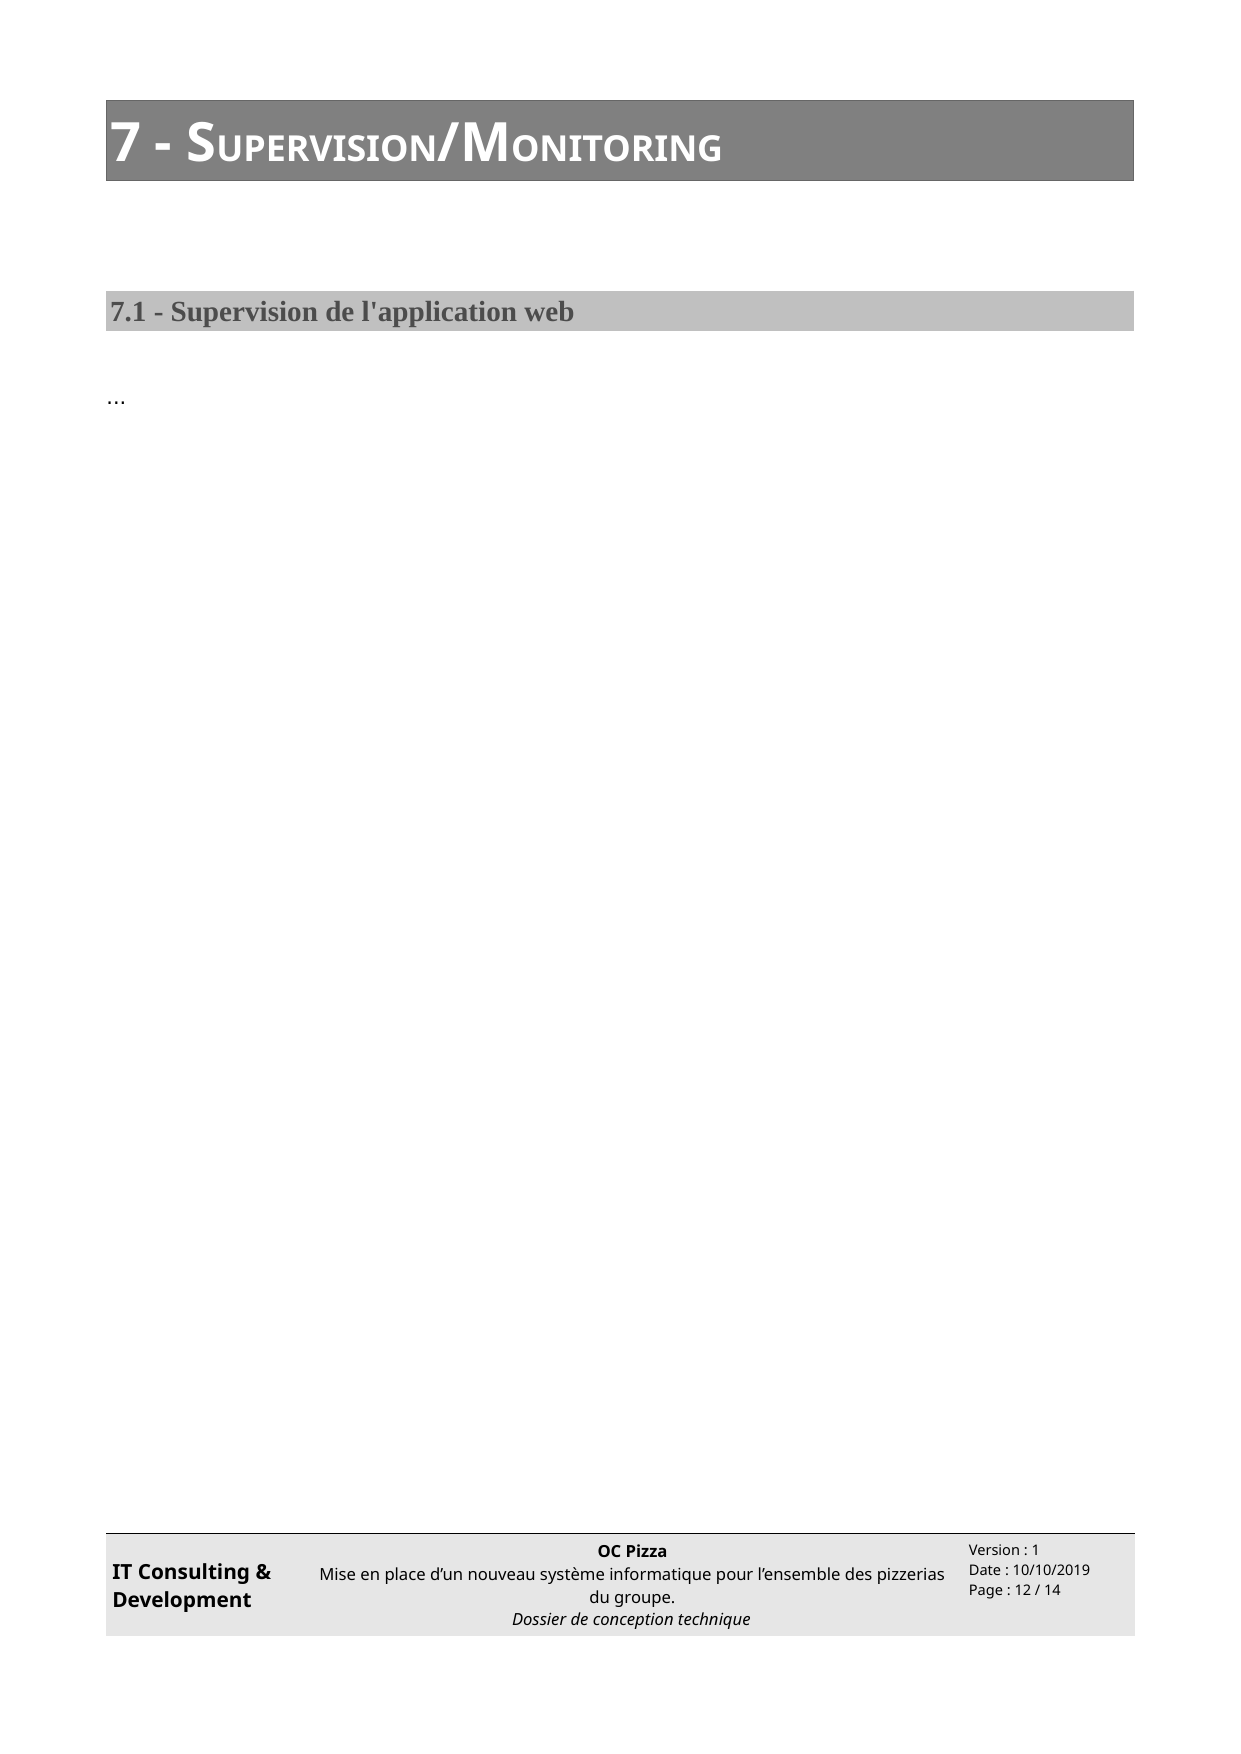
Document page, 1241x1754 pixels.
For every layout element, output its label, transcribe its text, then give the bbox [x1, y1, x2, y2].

subtitle Supervision/Monitoring [107, 101, 1133, 180]
subtitle Supervision de l'application web [107, 292, 1133, 330]
text ... [106, 385, 1134, 409]
